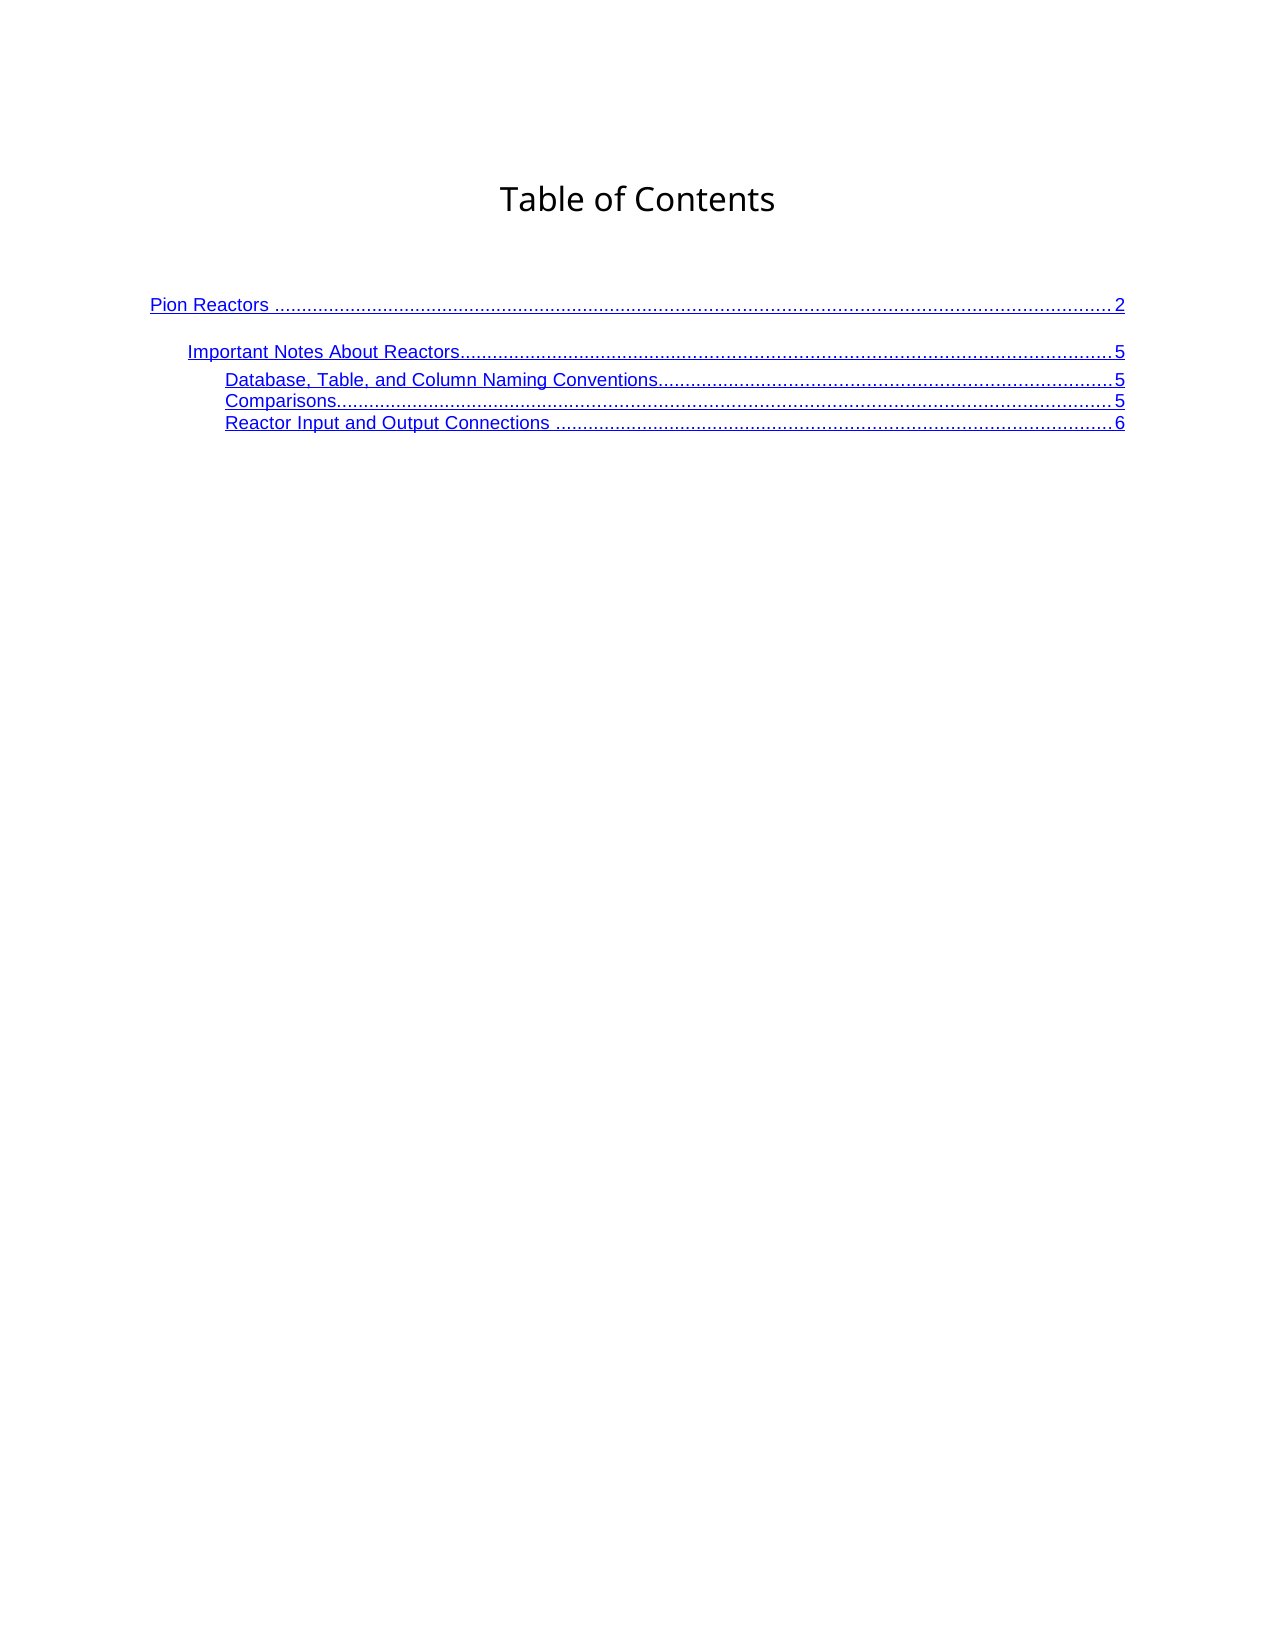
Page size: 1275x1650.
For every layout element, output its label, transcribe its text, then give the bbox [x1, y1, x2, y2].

text Reactor Input and Output Connections 6 [225, 412, 1125, 430]
subtitle Table of Contents [150, 176, 1125, 222]
text Pion Reactors 2 [150, 294, 1125, 313]
subtitle Important Notes About Reactors 5 [187, 341, 1125, 359]
text Database, Table, and Column Naming Conventions 5 [225, 368, 1125, 387]
text Comparisons 5 [225, 390, 1125, 409]
